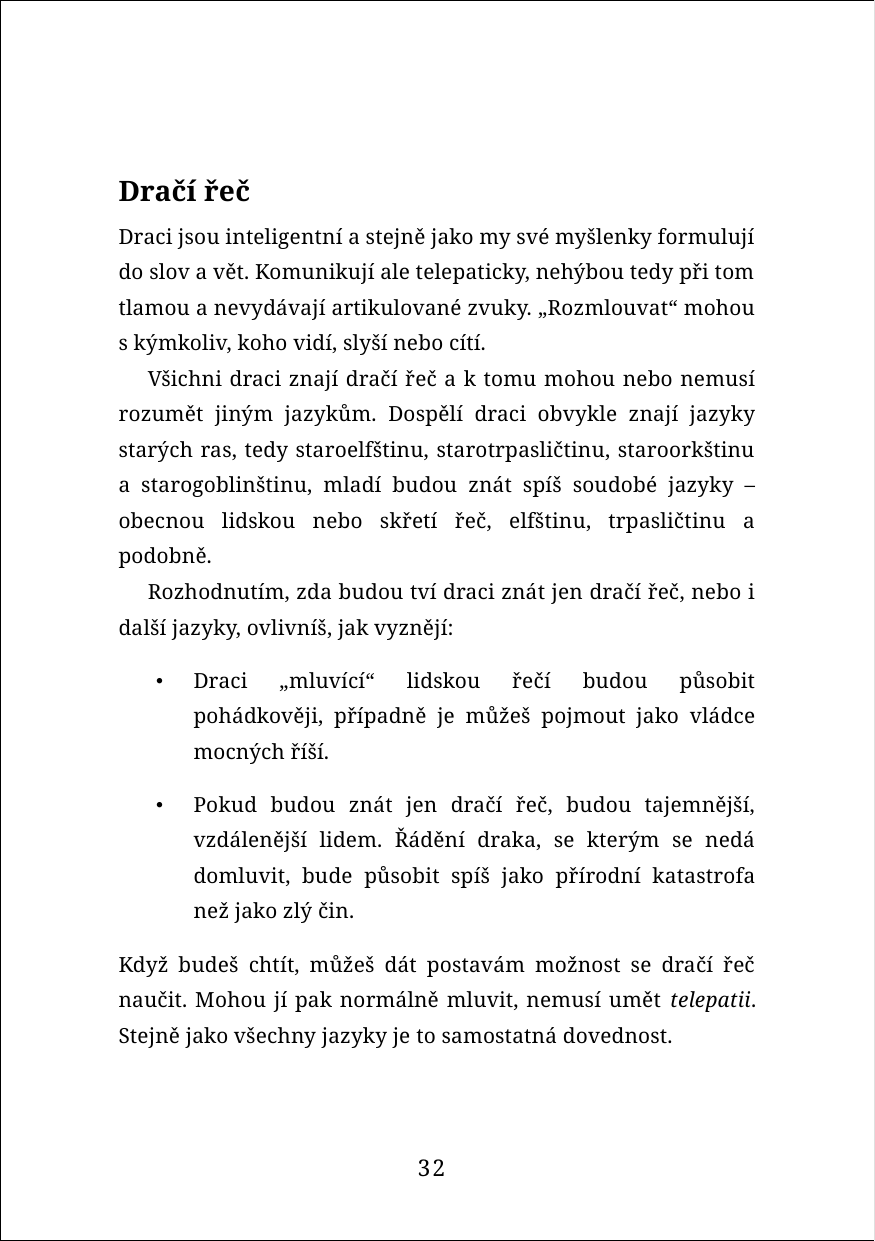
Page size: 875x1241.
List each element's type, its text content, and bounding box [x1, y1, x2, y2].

list Pokud budou znát jen dračí řeč, budou tajemnější, vzdálenější lidem. Řádění draka, se kterým se nedá domluvit, bude působit spíš jako přírodní katastrofa než jako zlý čin. [156, 790, 756, 925]
list Draci „mluvící“ lidskou řečí budou působit pohádkověji, případně je můžeš pojmout jako vládce mocných říší. [156, 666, 756, 765]
subtitle Dračí řeč [118, 172, 756, 210]
text Draci jsou inteligentní a stejně jako my své myšlenky formulují do slov a vět. Komunikují ale telepaticky, nehýbou tedy při tom tlamou a nevydávají artikulované zvuky. „Rozmlouvat“ mohou s kýmkoliv, koho vidí, slyší nebo cítí. Všichni draci znají dračí řeč a k tomu mohou nebo nemusí rozumět jiným jazykům. Dospělí draci obvykle znají jazyky starých ras, tedy staroelfštinu, starotrpasličtinu, staroorkštinu a starogoblinštinu, mladí budou znát spíš soudobé jazyky – obecnou lidskou nebo skřetí řeč, elfštinu, trpasličtinu a podobně. Rozhodnutím, zda budou tví draci znát jen dračí řeč, nebo i další jazyky, ovlivníš, jak vyznějí: [118, 222, 756, 641]
text Když budeš chtít, můžeš dát postavám možnost se dračí řeč naučit. Mohou jí pak normálně mluvit, nemusí umět telepatii. Stejně jako všechny jazyky je to samostatná dovednost. [118, 950, 756, 1049]
